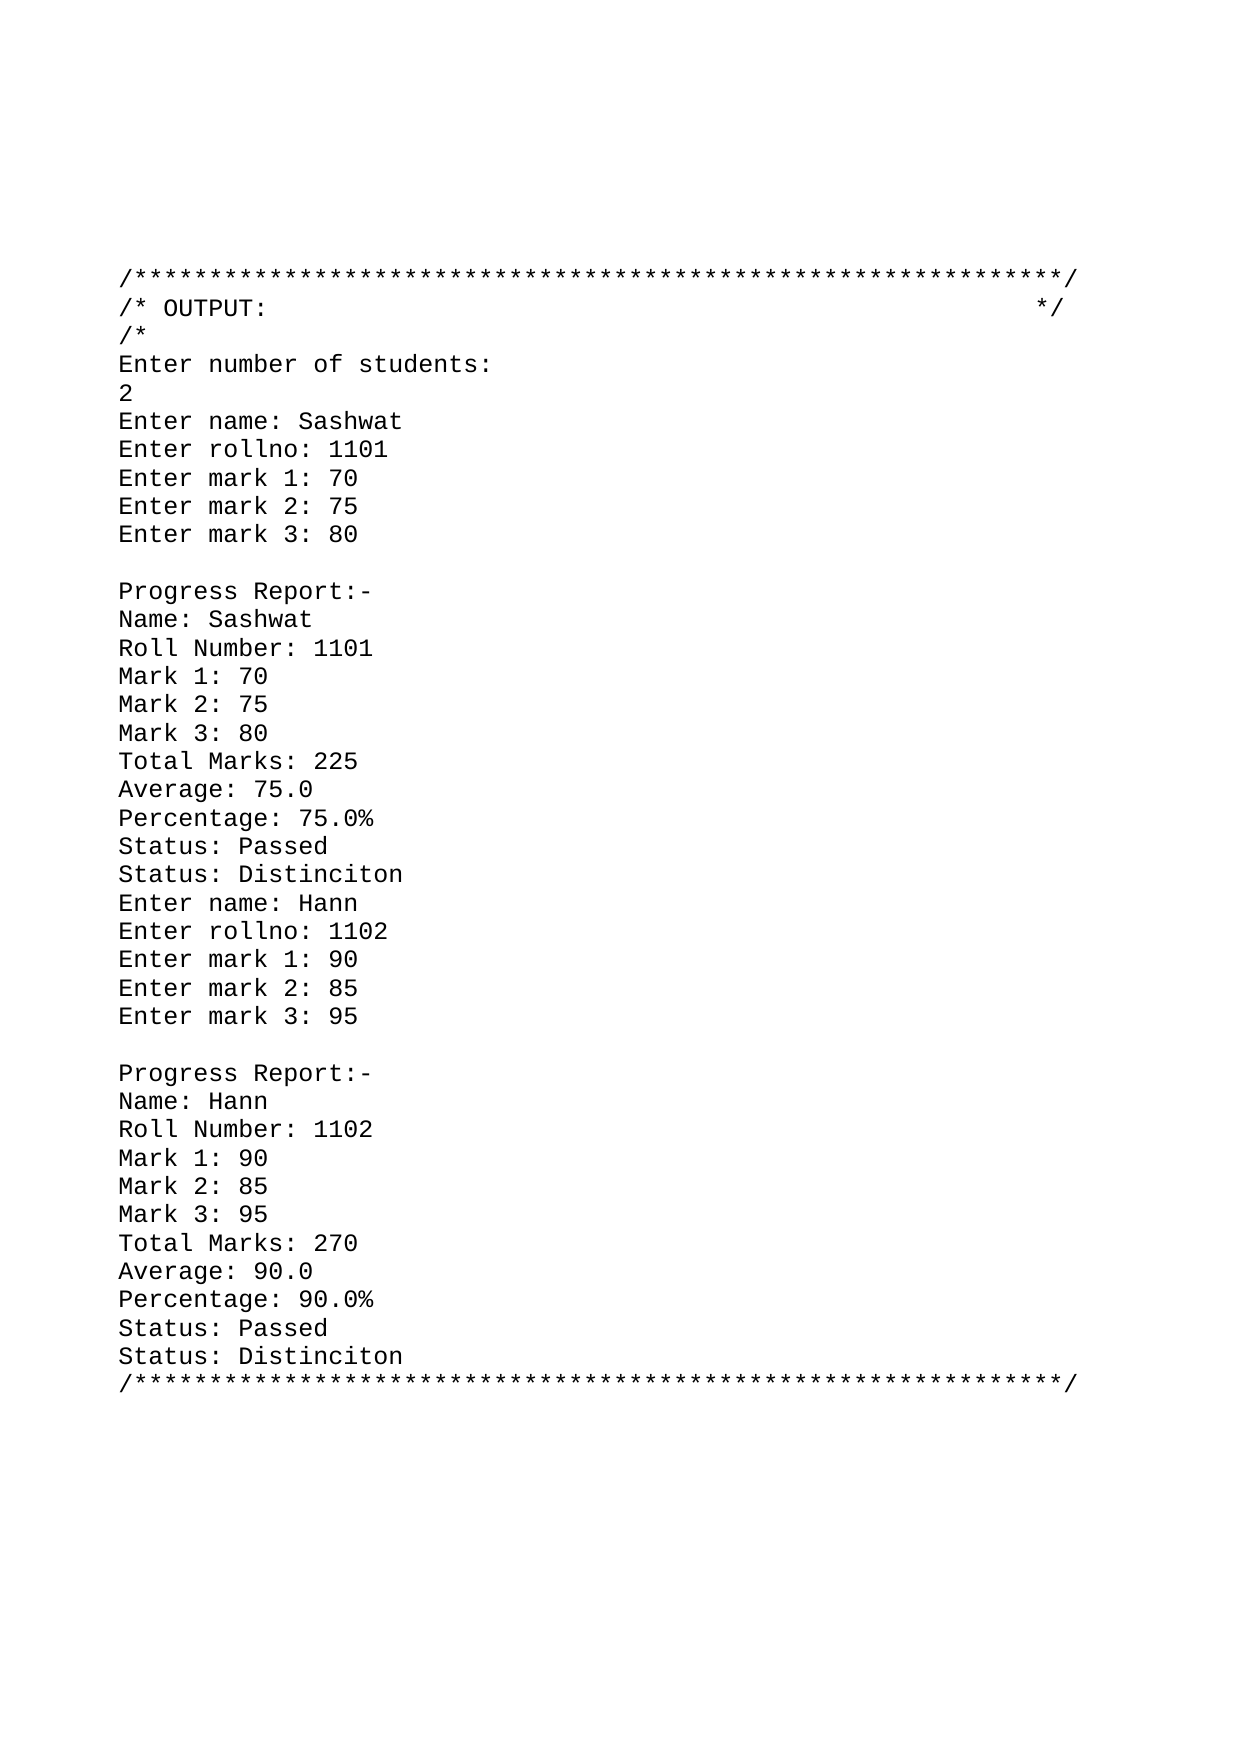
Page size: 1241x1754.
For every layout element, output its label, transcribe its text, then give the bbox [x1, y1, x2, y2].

text Enter number of students: [118, 352, 1122, 380]
text Progress Report:- [118, 579, 1122, 607]
text /* OUTPUT: */ [118, 295, 1122, 324]
text Mark 2: 85 [118, 1174, 1122, 1202]
text /* [118, 324, 1122, 352]
text 2 [118, 380, 1122, 409]
text Enter mark 1: 90 [118, 947, 1122, 975]
text Average: 75.0 [118, 777, 1122, 805]
text Name: Hann [118, 1089, 1122, 1117]
text Enter mark 3: 95 [118, 1004, 1122, 1032]
text Roll Number: 1101 [118, 635, 1122, 664]
text Percentage: 90.0% [118, 1287, 1122, 1315]
text Enter name: Hann [118, 890, 1122, 919]
text Enter name: Sashwat [118, 409, 1122, 437]
text Enter rollno: 1102 [118, 919, 1122, 947]
text Mark 1: 90 [118, 1145, 1122, 1174]
text Percentage: 75.0% [118, 805, 1122, 834]
text Enter mark 2: 75 [118, 494, 1122, 522]
text Mark 3: 95 [118, 1202, 1122, 1230]
text Average: 90.0 [118, 1259, 1122, 1287]
text Mark 2: 75 [118, 692, 1122, 720]
text Enter mark 2: 85 [118, 975, 1122, 1004]
text Mark 1: 70 [118, 664, 1122, 692]
text Enter rollno: 1101 [118, 437, 1122, 465]
text Status: Distinciton [118, 1344, 1122, 1372]
text Total Marks: 225 [118, 749, 1122, 777]
text Status: Distinciton [118, 862, 1122, 890]
text Status: Passed [118, 834, 1122, 862]
text Status: Passed [118, 1315, 1122, 1344]
text Name: Sashwat [118, 607, 1122, 635]
text /**************************************************************/ [118, 267, 1122, 295]
text /**************************************************************/ [118, 1372, 1122, 1400]
text Enter mark 1: 70 [118, 465, 1122, 494]
text Roll Number: 1102 [118, 1117, 1122, 1145]
text Enter mark 3: 80 [118, 522, 1122, 550]
text Progress Report:- [118, 1060, 1122, 1089]
text Mark 3: 80 [118, 720, 1122, 749]
text Total Marks: 270 [118, 1230, 1122, 1259]
